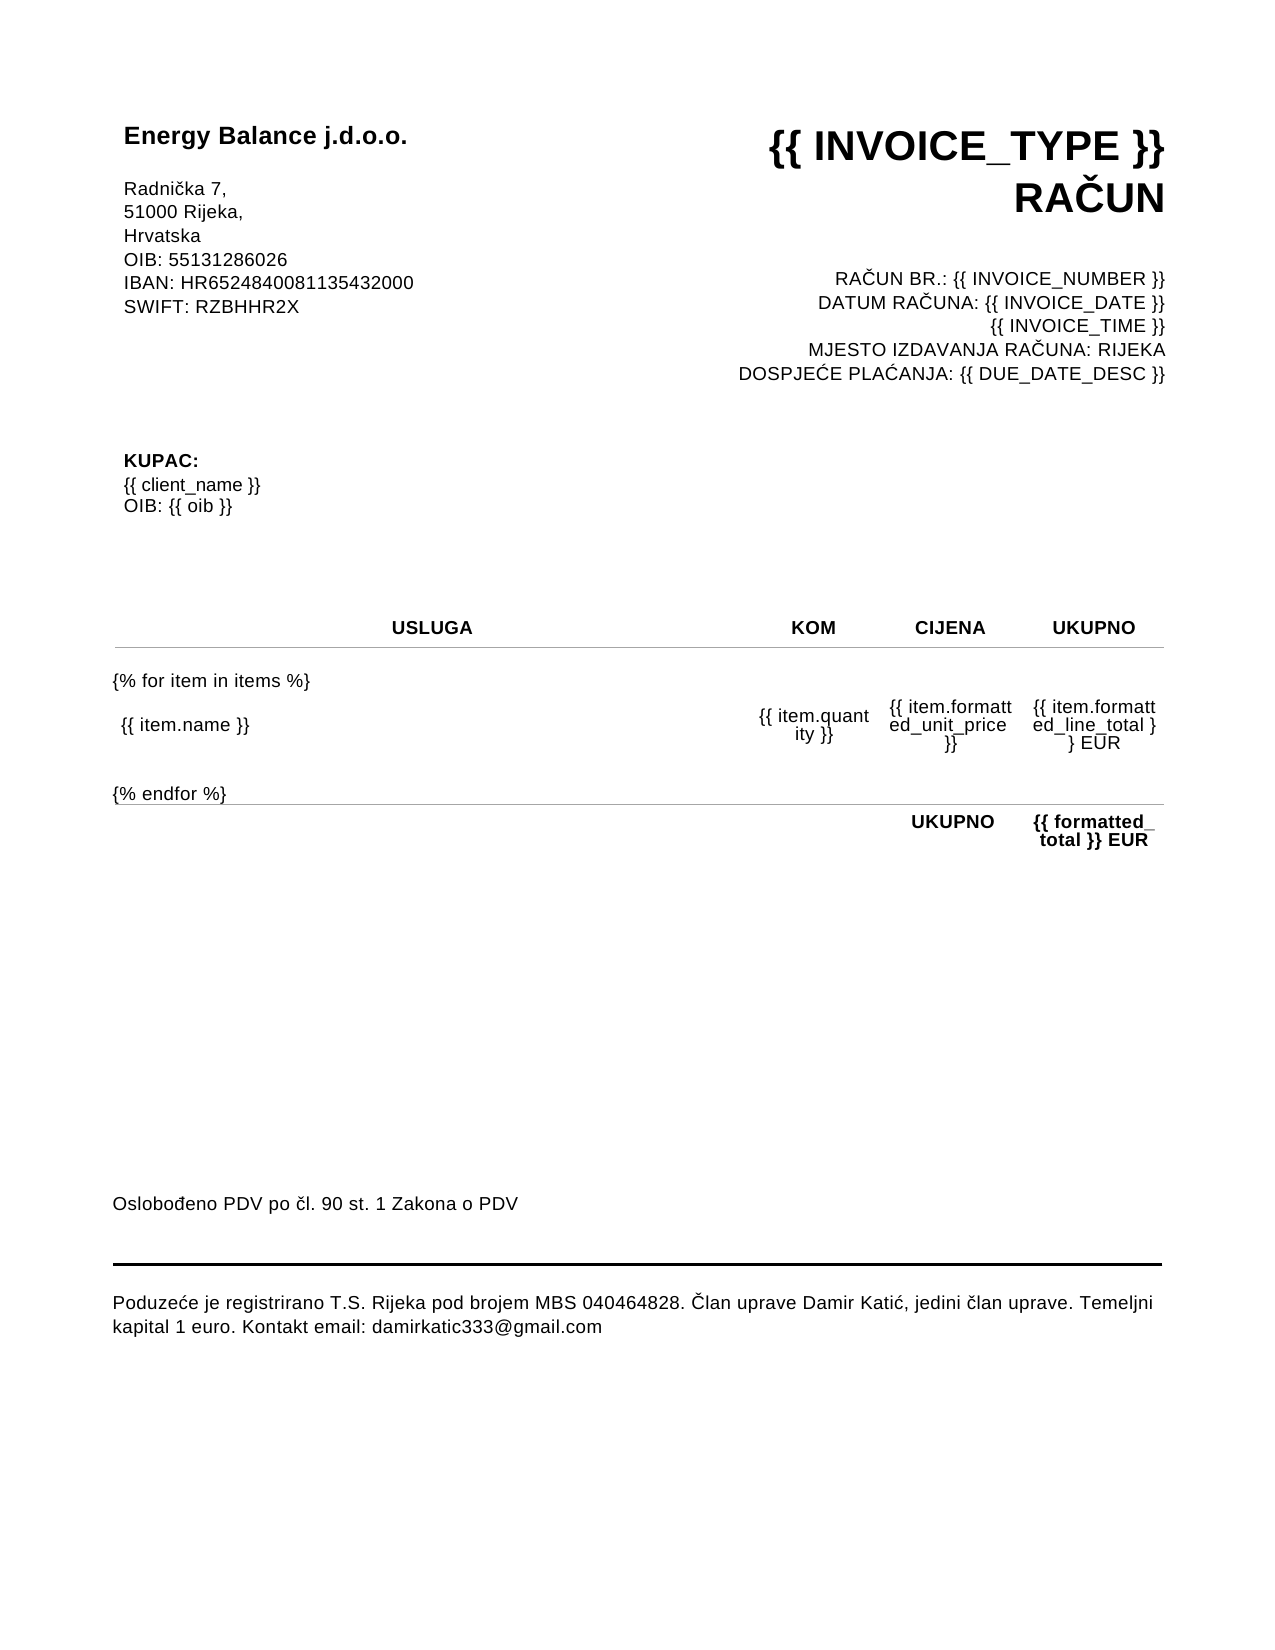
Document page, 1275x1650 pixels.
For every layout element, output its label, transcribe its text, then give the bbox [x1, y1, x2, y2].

table_header UKUPNO [882, 805, 1023, 858]
text Oslobođeno PDV po čl. 90 st. 1 Zakona o PDV [112, 1193, 1162, 1214]
table_header {{ invoice_type }} račun račun br.: {{ invoice_number }} Datum računa: {{ invoice_date }} {{ invoice_time }} Mjesto izdavanja računa: RIJEKA Dospjeće plaćanja: {{ due_date_desc }} [640, 113, 1173, 442]
table_header {{ item.formatted_unit_price }} [878, 691, 1023, 761]
table_header [115, 805, 882, 858]
table_header KOM [750, 612, 877, 647]
table_cell Kupac: {{ client_name }} OIB: {{ oib }} [115, 442, 639, 572]
table_header Energy Balance j.d.o.o. Radnička 7, 51000 Rijeka, Hrvatska OIB: 55131286026 IBAN: HR6524840081135432000 SWIFT: RZBHHR2X [115, 113, 639, 442]
table_header CIJENA [877, 612, 1023, 647]
table_header {{ item.formatted_line_total }} EUR [1023, 691, 1166, 761]
table_header {{ formatted_total }} EUR [1023, 805, 1164, 858]
table_cell [640, 442, 1173, 572]
table_header USLUGA [115, 612, 749, 647]
text {% for item in items %} [305, 673, 1162, 691]
text {% endfor %} [115, 786, 223, 804]
table_header UKUPNO [1023, 612, 1164, 647]
text {% for item in items %} [115, 673, 306, 691]
text Poduzeće je registrirano T.S. Rijeka pod brojem MBS 040464828. Član uprave Damir Katić, jedini član uprave. Temeljni kapital 1 euro. Kontakt email: damirkatic333@gmail.com [112, 1292, 1162, 1361]
table_header {{ item.quantity }} [750, 691, 878, 761]
table_header {{ item.name }} [113, 691, 750, 761]
text {% endfor %} [222, 786, 1162, 804]
